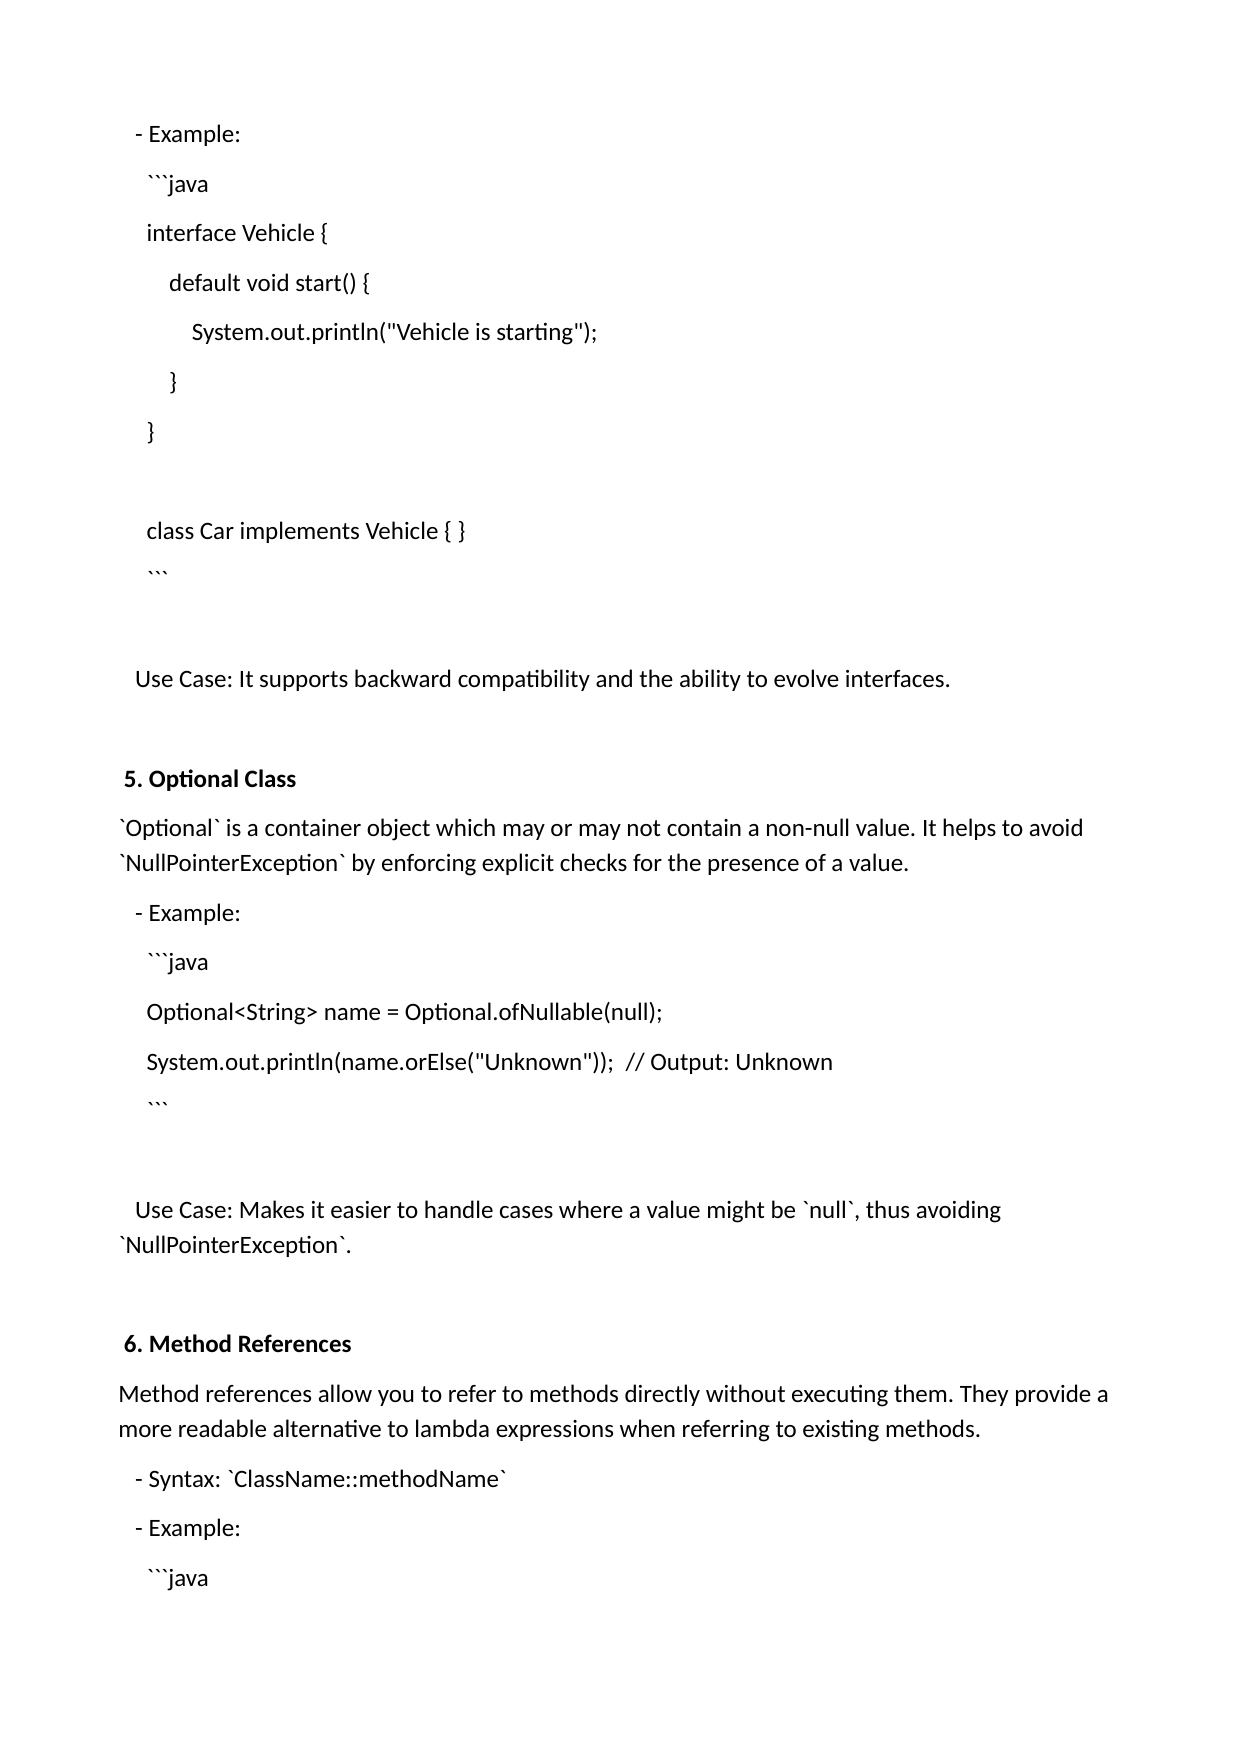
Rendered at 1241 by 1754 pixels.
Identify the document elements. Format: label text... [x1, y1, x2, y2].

text class Car implements Vehicle { } [118, 515, 1122, 545]
text - Example: [118, 1512, 1122, 1543]
text interface Vehicle { [118, 217, 1122, 248]
text ``` [118, 564, 1122, 595]
text ``` [118, 1095, 1122, 1126]
text ```java [118, 1562, 1122, 1592]
text - Example: [118, 118, 1122, 149]
text } [118, 366, 1122, 397]
text } [118, 416, 1122, 446]
text - Example: [118, 897, 1122, 927]
text System.out.println(name.orElse("Unknown")); // Output: Unknown [118, 1046, 1122, 1076]
text ```java [118, 946, 1122, 977]
text `Optional` is a container object which may or may not contain a non-null value. It helps to avoid `NullPointerException` by enforcing explicit checks for the presence of a value. [118, 812, 1122, 878]
text Use Case: It supports backward compatibility and the ability to evolve interfaces. [118, 663, 1122, 694]
text Method references allow you to refer to methods directly without executing them. They provide a more readable alternative to lambda expressions when referring to existing methods. [118, 1378, 1122, 1444]
text ```java [118, 168, 1122, 198]
text System.out.println("Vehicle is starting"); [118, 316, 1122, 347]
text 6. Method References [118, 1328, 1122, 1359]
text - Syntax: `ClassName::methodName` [118, 1463, 1122, 1493]
text default void start() { [118, 267, 1122, 297]
text 5. Optional Class [118, 763, 1122, 793]
text Use Case: Makes it easier to handle cases where a value might be `null`, thus avoiding `NullPointerException`. [118, 1194, 1122, 1260]
text Optional<String> name = Optional.ofNullable(null); [118, 996, 1122, 1027]
